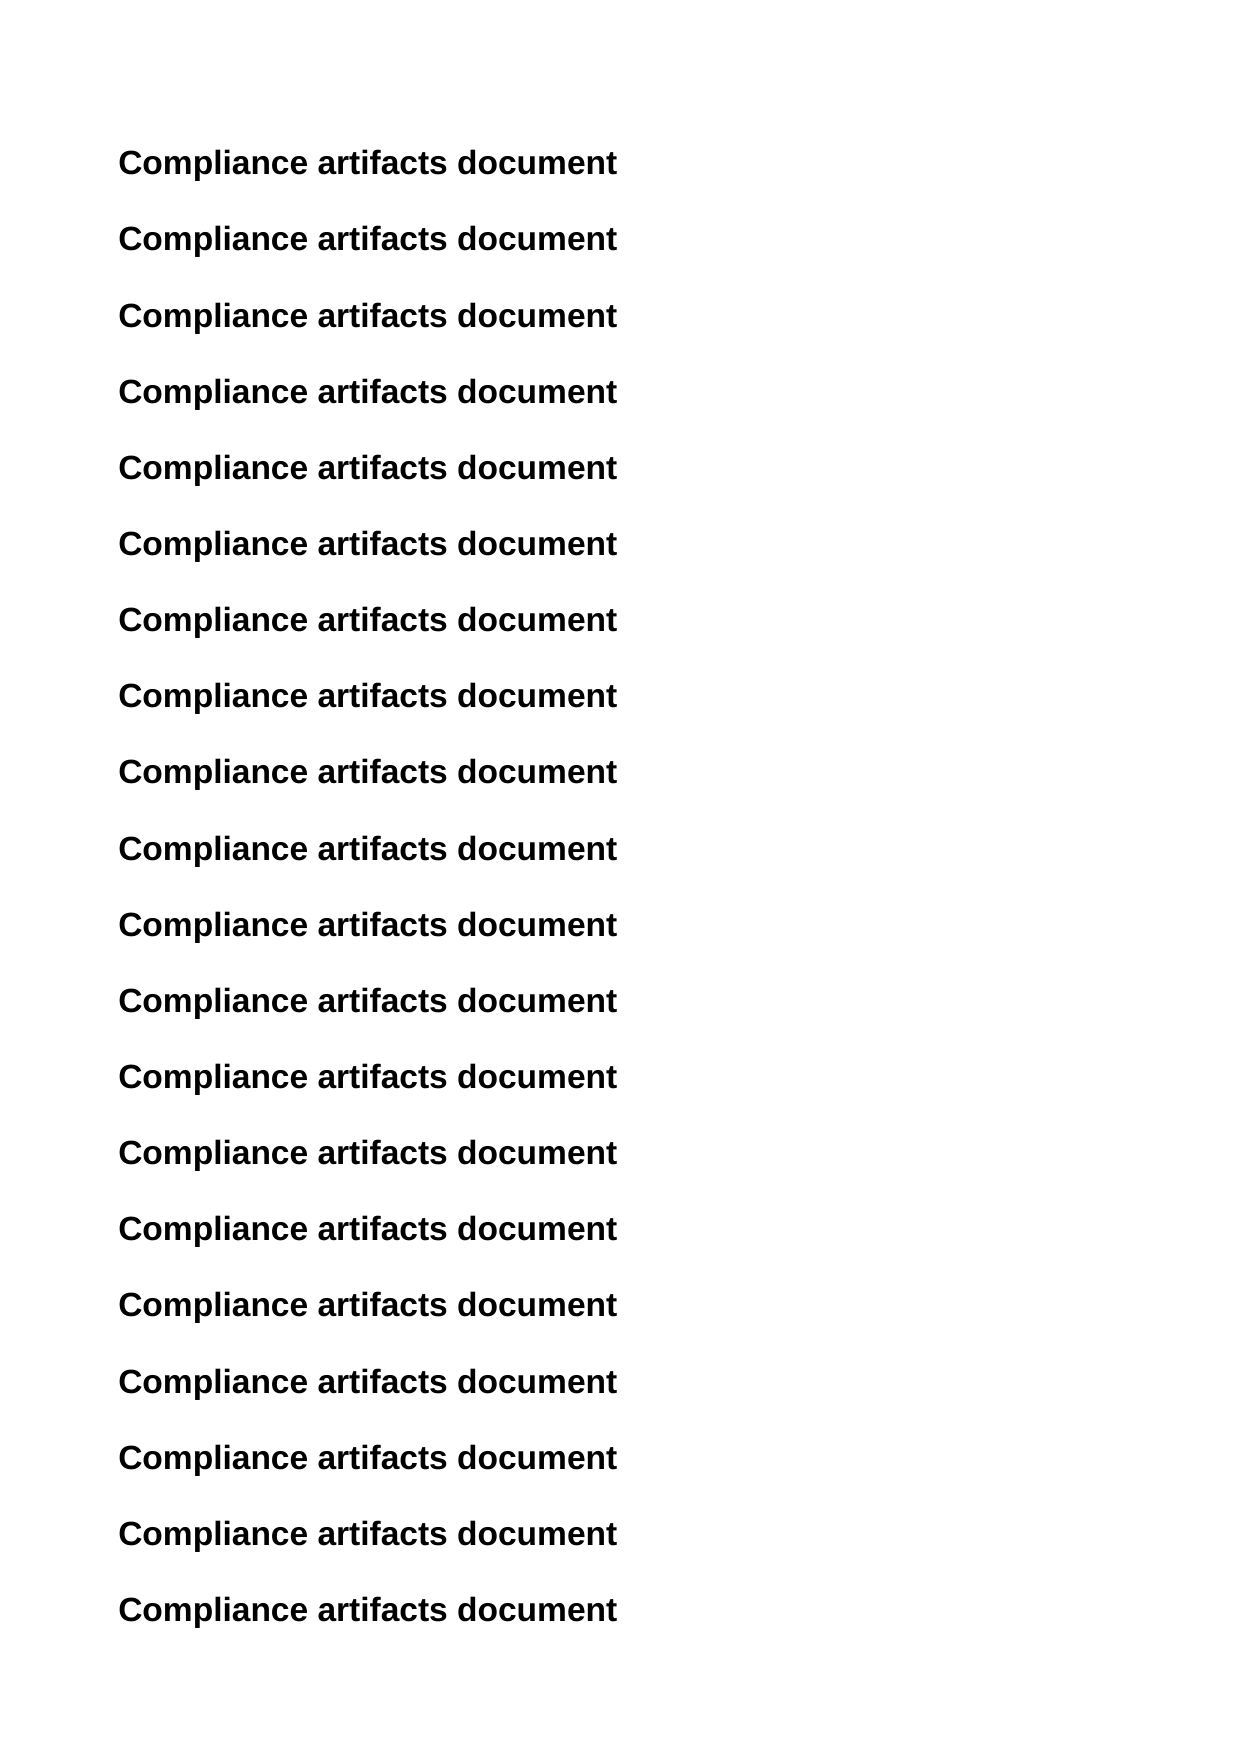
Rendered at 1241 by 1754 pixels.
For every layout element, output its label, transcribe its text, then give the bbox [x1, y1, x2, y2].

subtitle Compliance artifacts document [118, 600, 1122, 639]
subtitle Compliance artifacts document [118, 828, 1122, 867]
subtitle Compliance artifacts document [118, 143, 1122, 182]
subtitle Compliance artifacts document [118, 1590, 1122, 1628]
subtitle Compliance artifacts document [118, 752, 1122, 791]
subtitle Compliance artifacts document [118, 448, 1122, 486]
subtitle Compliance artifacts document [118, 372, 1122, 410]
subtitle Compliance artifacts document [118, 219, 1122, 258]
subtitle Compliance artifacts document [118, 1057, 1122, 1096]
subtitle Compliance artifacts document [118, 1438, 1122, 1476]
subtitle Compliance artifacts document [118, 1209, 1122, 1248]
subtitle Compliance artifacts document [118, 1285, 1122, 1324]
subtitle Compliance artifacts document [118, 1133, 1122, 1172]
subtitle Compliance artifacts document [118, 904, 1122, 943]
subtitle Compliance artifacts document [118, 1514, 1122, 1552]
subtitle Compliance artifacts document [118, 981, 1122, 1019]
subtitle Compliance artifacts document [118, 676, 1122, 715]
subtitle Compliance artifacts document [118, 524, 1122, 562]
subtitle Compliance artifacts document [118, 295, 1122, 334]
subtitle Compliance artifacts document [118, 1361, 1122, 1400]
